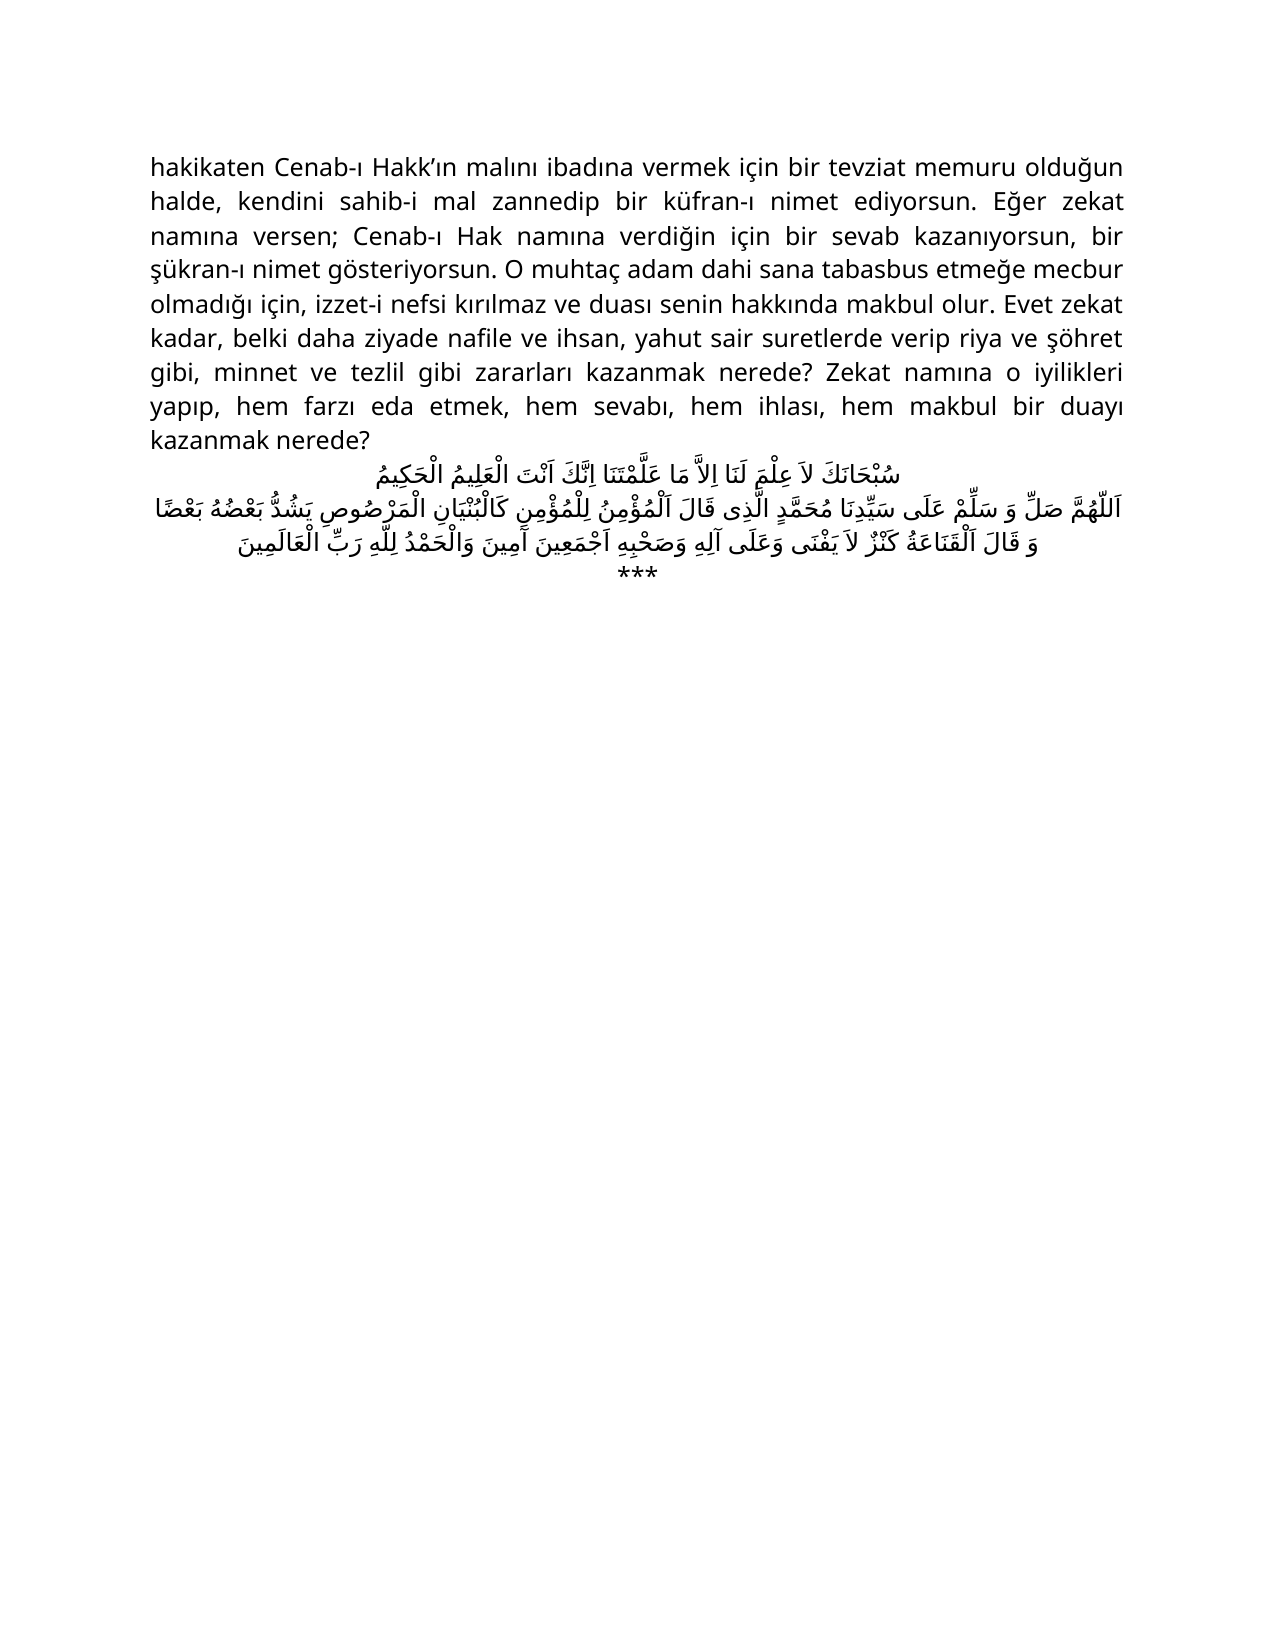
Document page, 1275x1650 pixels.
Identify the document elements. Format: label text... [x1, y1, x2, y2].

text *** [150, 559, 1125, 593]
text اَللّهُمَّ صَلِّ وَ سَلِّمْ عَلَى سَيِّدِنَا مُحَمَّدٍ الَّذِى قَالَ اَلْمُؤْمِنُ لِلْمُؤْمِنِ كَالْبُنْيَانِ الْمَرْصُوصِ يَشُدُّ بَعْضُهُ بَعْضًا وَ قَالَ اَلْقَنَاعَةُ كَنْزٌ لاَ يَفْنَى وَعَلَى آلِهِ وَصَحْبِهِ اَجْمَعِينَ آمِينَ وَالْحَمْدُ لِلّهِ رَبِّ الْعَالَمِينَ [150, 491, 1125, 559]
text سُبْحَانَكَ لاَ عِلْمَ لَنَا اِلاَّ مَا عَلَّمْتَنَا اِنَّكَ اَنْتَ الْعَلِيمُ الْحَكِيمُ [150, 457, 1125, 491]
text hakikaten Cenab-ı Hakk’ın malını ibadına vermek için bir tevziat memuru olduğun halde, kendini sahib-i mal zannedip bir küfran-ı nimet ediyorsun. Eğer zekat namına versen; Cenab-ı Hak namına verdiğin için bir sevab kazanıyorsun, bir şükran-ı nimet gösteriyorsun. O muhtaç adam dahi sana tabasbus etmeğe mecbur olmadığı için, izzet-i nefsi kırılmaz ve duası senin hakkında makbul olur. Evet zekat kadar, belki daha ziyade nafile ve ihsan, yahut sair suretlerde verip riya ve şöhret gibi, minnet ve tezlil gibi zararları kazanmak nerede? Zekat namına o iyilikleri yapıp, hem farzı eda etmek, hem sevabı, hem ihlası, hem makbul bir duayı kazanmak nerede? [150, 150, 1125, 457]
